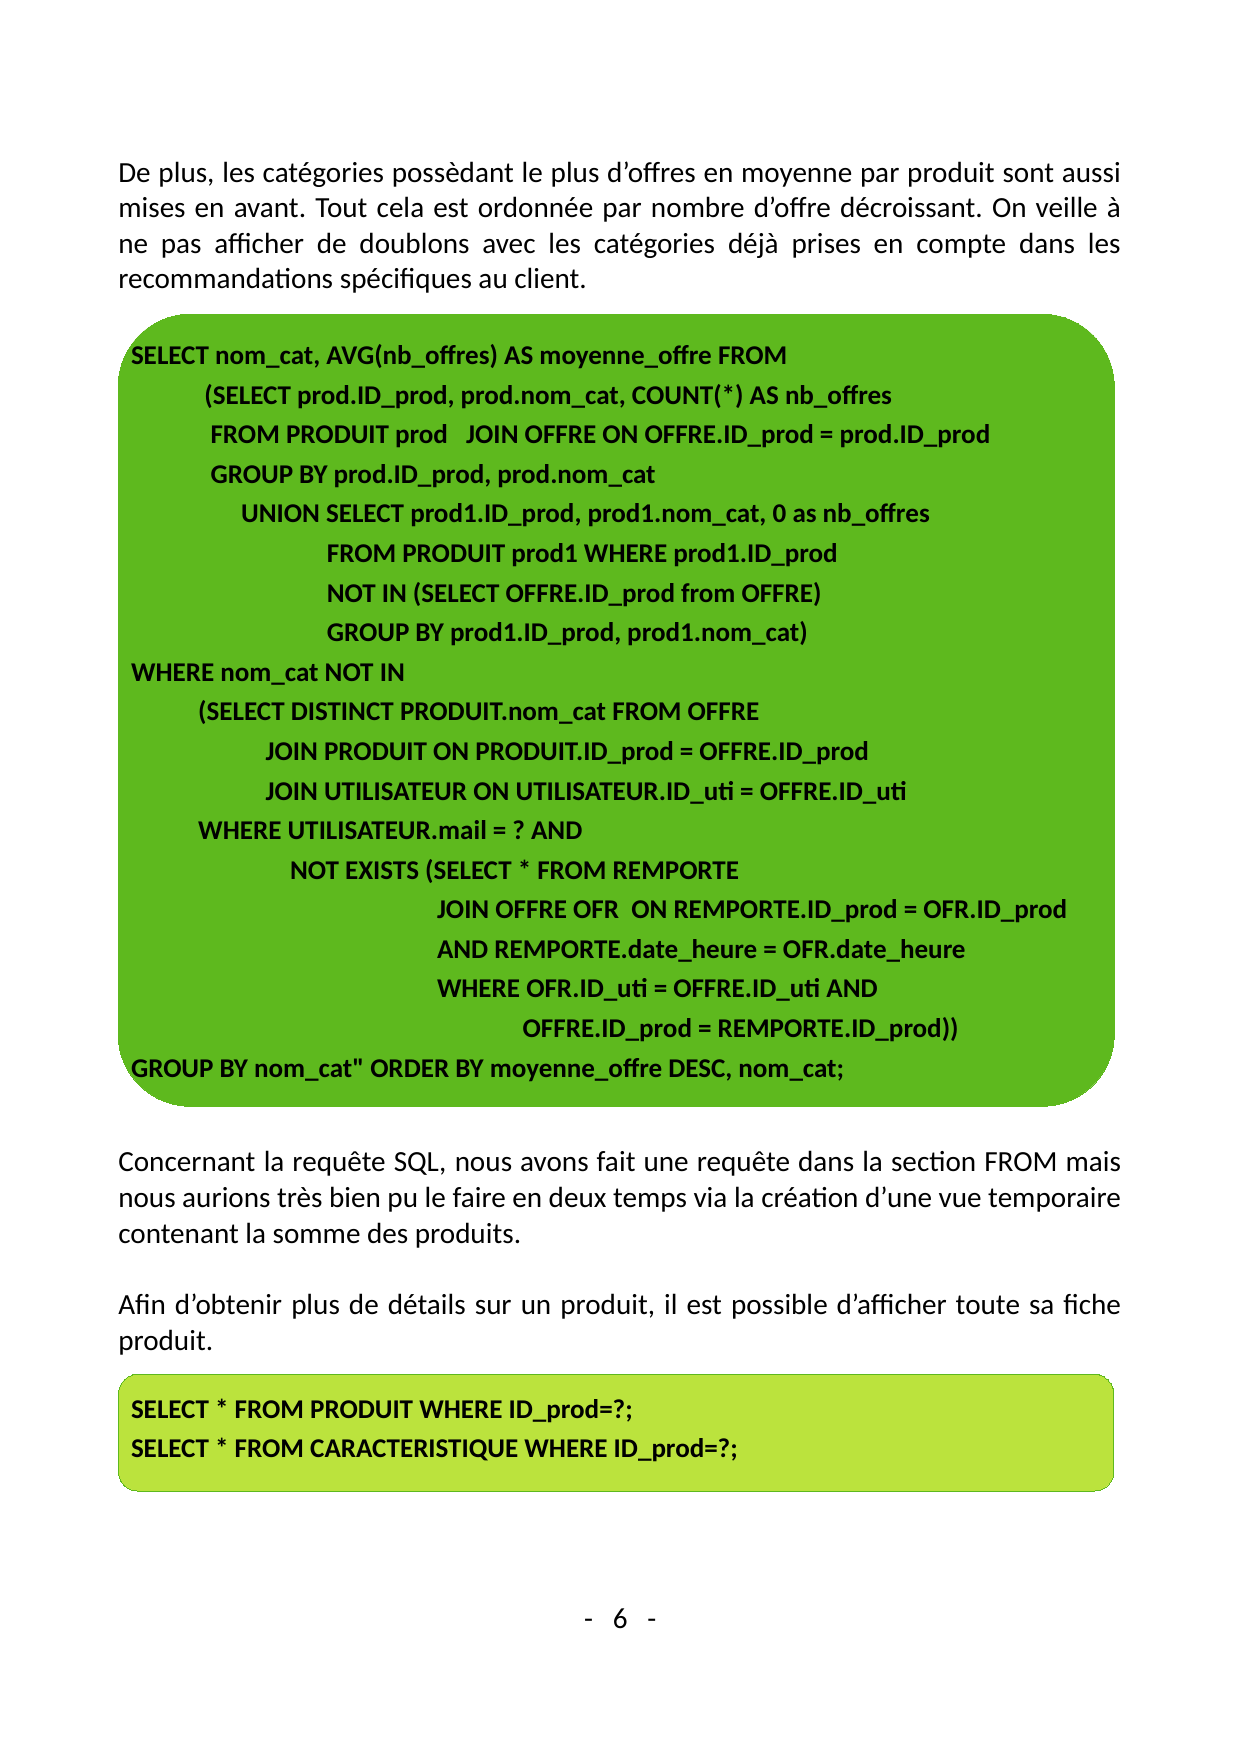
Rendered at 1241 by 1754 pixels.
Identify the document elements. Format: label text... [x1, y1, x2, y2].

text Concernant la requête SQL, nous avons fait une requête dans la section FROM mais nous aurions très bien pu le faire en deux temps via la création d’une vue temporaire contenant la somme des produits. [118, 1143, 1122, 1250]
text De plus, les catégories possèdant le plus d’offres en moyenne par produit sont aussi mises en avant. Tout cela est ordonnée par nombre d’offre décroissant. On veille à ne pas afficher de doublons avec les catégories déjà prises en compte dans les recommandations spécifiques au client. [118, 154, 1122, 296]
text Afin d’obtenir plus de détails sur un produit, il est possible d’afficher toute sa fiche produit. [118, 1286, 1122, 1357]
